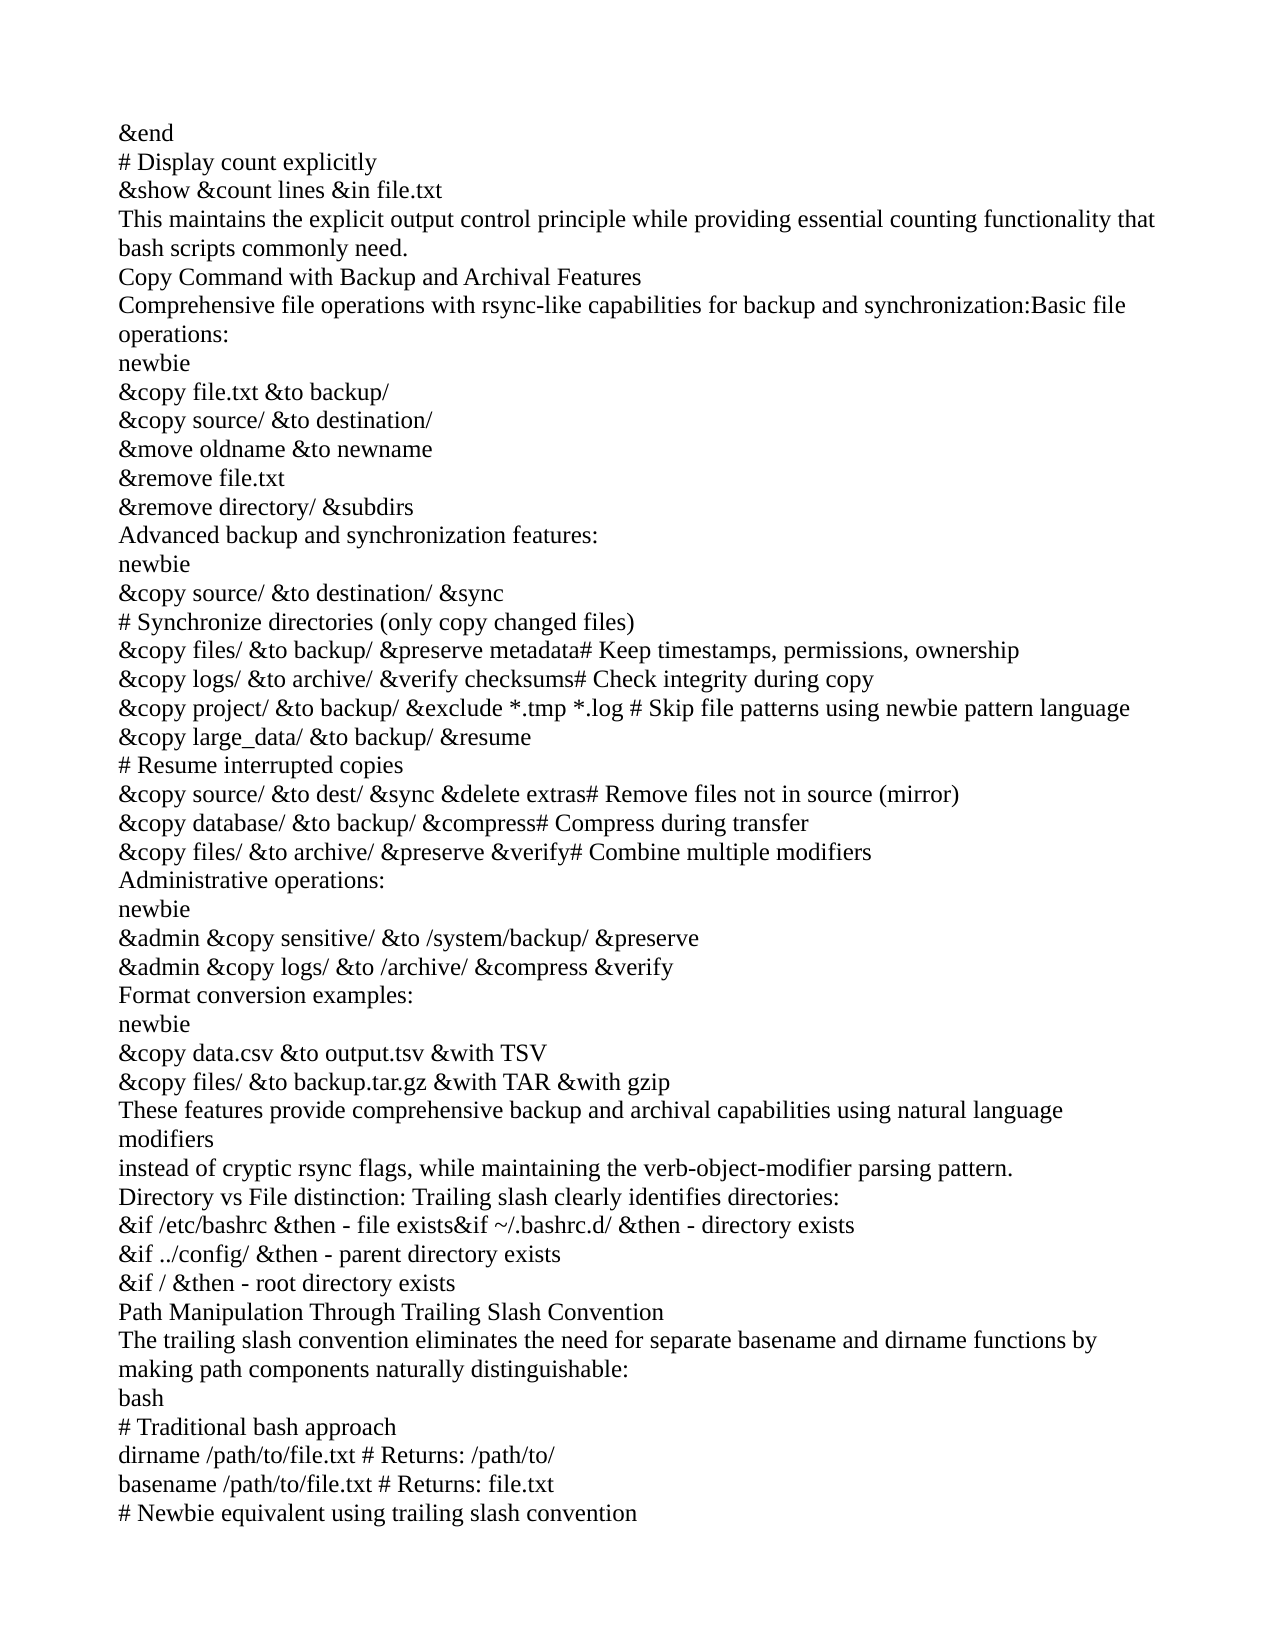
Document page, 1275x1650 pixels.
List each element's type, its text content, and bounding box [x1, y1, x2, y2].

text making path components naturally distinguishable: [118, 1354, 1157, 1383]
text # Synchronize directories (only copy changed files) [118, 607, 1157, 636]
text # Display count explicitly [118, 147, 1157, 176]
text &remove directory/ &subdirs [118, 492, 1157, 521]
text Copy Command with Backup and Archival Features [118, 262, 1157, 291]
text Path Manipulation Through Trailing Slash Convention [118, 1297, 1157, 1326]
text bash [118, 1383, 1157, 1412]
text This maintains the explicit output control principle while providing essential counting functionality that [118, 204, 1157, 233]
text &copy source/ &to dest/ &sync &delete extras# Remove files not in source (mirror) [118, 779, 1157, 808]
text newbie [118, 894, 1157, 923]
text &end [118, 118, 1157, 147]
text # Traditional bash approach [118, 1412, 1157, 1441]
text &copy files/ &to archive/ &preserve &verify# Combine multiple modifiers [118, 837, 1157, 866]
text These features provide comprehensive backup and archival capabilities using natural language modifiers [118, 1096, 1157, 1153]
text &if / &then - root directory exists [118, 1268, 1157, 1297]
text &copy files/ &to backup/ &preserve metadata# Keep timestamps, permissions, ownership [118, 636, 1157, 664]
text &copy source/ &to destination/ &sync [118, 578, 1157, 607]
text &remove file.txt [118, 463, 1157, 492]
text &copy large_data/ &to backup/ &resume [118, 722, 1157, 751]
text dirname /path/to/file.txt # Returns: /path/to/ [118, 1441, 1157, 1469]
text &copy source/ &to destination/ [118, 406, 1157, 434]
text bash scripts commonly need. [118, 233, 1157, 262]
text basename /path/to/file.txt # Returns: file.txt [118, 1469, 1157, 1498]
text Directory vs File distinction: Trailing slash clearly identifies directories: [118, 1182, 1157, 1211]
text Advanced backup and synchronization features: [118, 521, 1157, 549]
text &move oldname &to newname [118, 434, 1157, 463]
text &copy logs/ &to archive/ &verify checksums# Check integrity during copy [118, 664, 1157, 693]
text &admin &copy sensitive/ &to /system/backup/ &preserve [118, 923, 1157, 952]
text &copy database/ &to backup/ &compress# Compress during transfer [118, 808, 1157, 837]
text &copy project/ &to backup/ &exclude *.tmp *.log # Skip file patterns using newbie pattern language [118, 693, 1157, 722]
text Administrative operations: [118, 866, 1157, 894]
text newbie [118, 1009, 1157, 1038]
text &copy file.txt &to backup/ [118, 377, 1157, 406]
text instead of cryptic rsync flags, while maintaining the verb-object-modifier parsing pattern. [118, 1153, 1157, 1182]
text Format conversion examples: [118, 981, 1157, 1009]
text &admin &copy logs/ &to /archive/ &compress &verify [118, 952, 1157, 981]
text &show &count lines &in file.txt [118, 176, 1157, 204]
text The trailing slash convention eliminates the need for separate basename and dirname functions by [118, 1326, 1157, 1354]
text &if ../config/ &then - parent directory exists [118, 1239, 1157, 1268]
text &copy data.csv &to output.tsv &with TSV [118, 1038, 1157, 1067]
text # Newbie equivalent using trailing slash convention [118, 1498, 1157, 1527]
text # Resume interrupted copies [118, 751, 1157, 779]
text newbie [118, 549, 1157, 578]
text newbie [118, 348, 1157, 377]
text &if /etc/bashrc &then - file exists&if ~/.bashrc.d/ &then - directory exists [118, 1211, 1157, 1239]
text Comprehensive file operations with rsync-like capabilities for backup and synchronization:Basic file operations: [118, 291, 1157, 348]
text &copy files/ &to backup.tar.gz &with TAR &with gzip [118, 1067, 1157, 1096]
